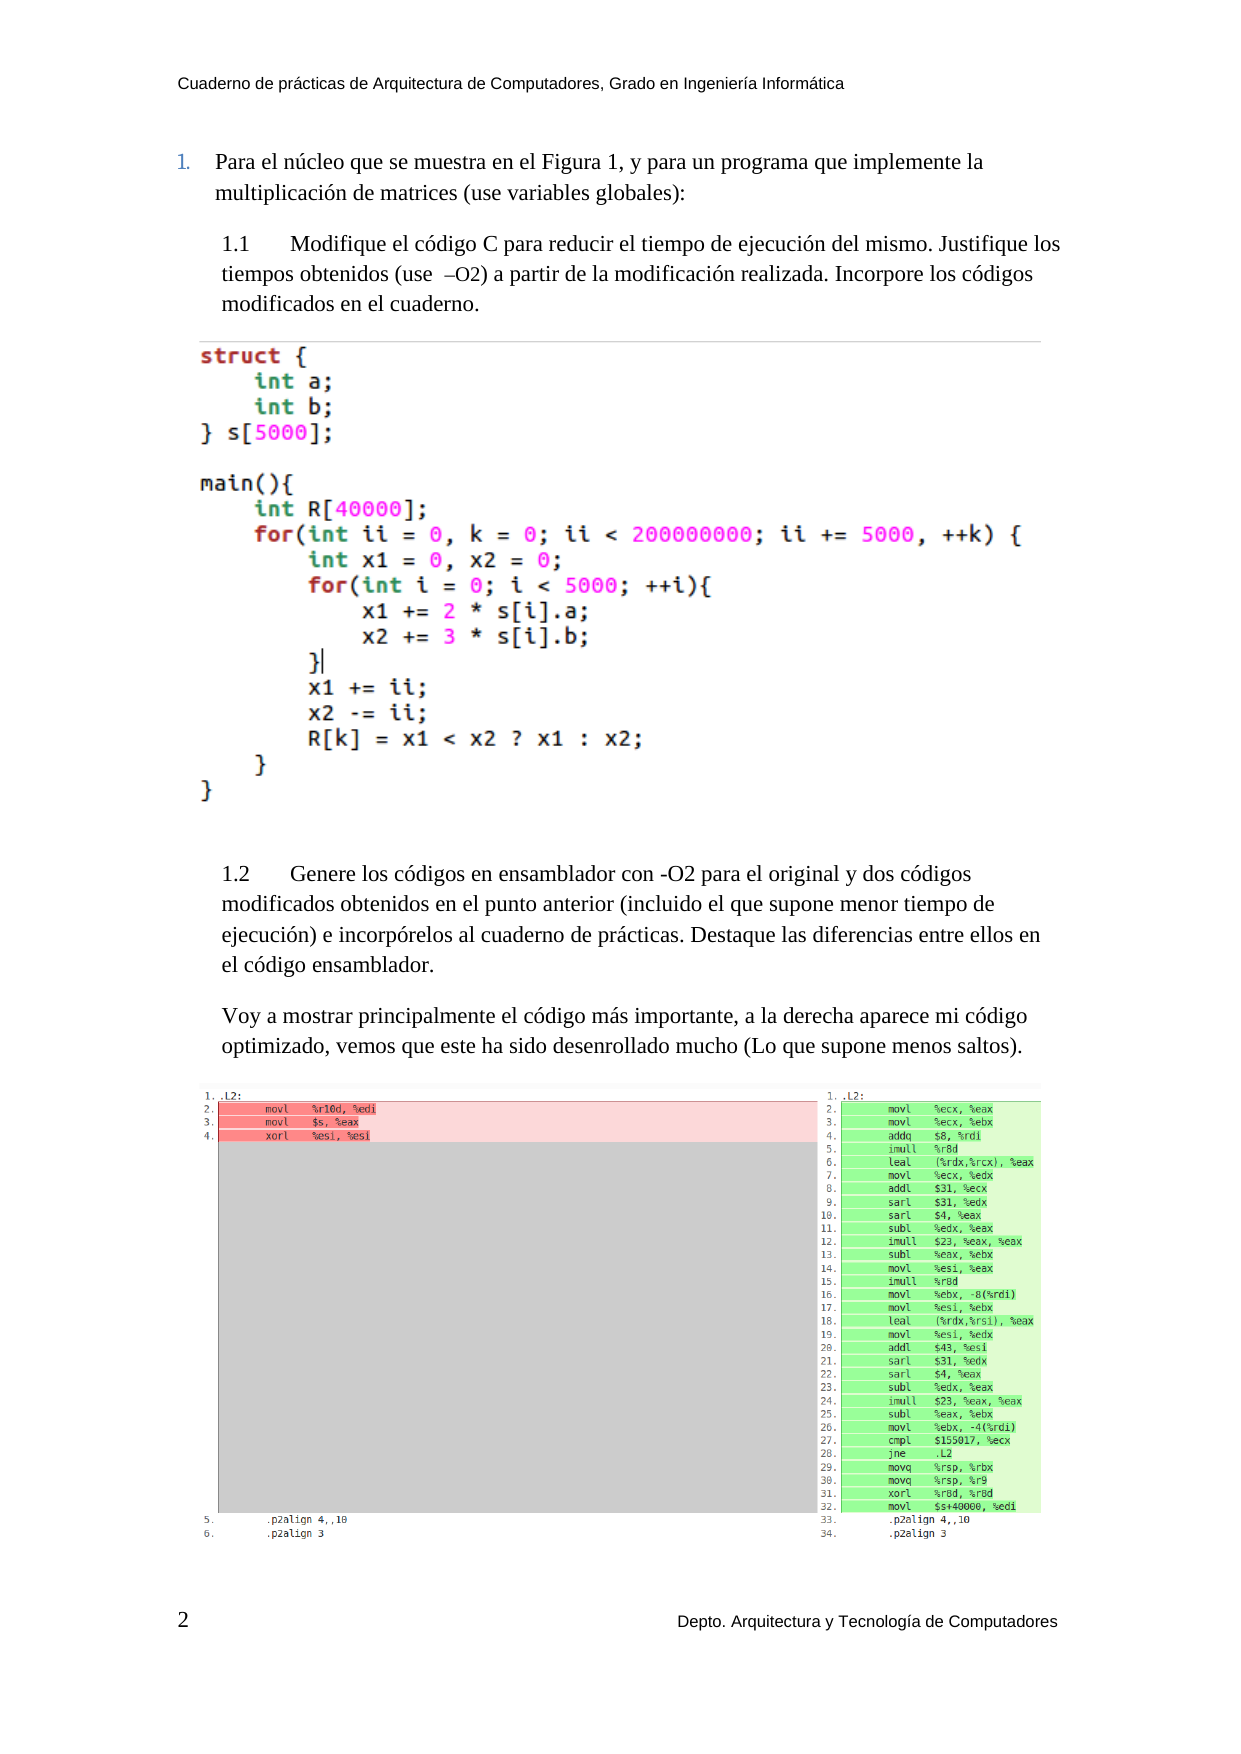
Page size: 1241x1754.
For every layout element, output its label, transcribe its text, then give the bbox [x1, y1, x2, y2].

picture [199, 341, 1041, 806]
list Para el núcleo que se muestra en el Figura 1, y para un programa que implemente la multiplicación de matrices (use variables globales): [177, 148, 1063, 205]
list Voy a mostrar principalmente el código más importante, a la derecha aparece mi código optimizado, vemos que este ha sido desenrollado mucho (Lo que supone menos saltos). [221, 1002, 1063, 1058]
list Genere los códigos en ensamblador con -O2 para el original y dos códigos modificados obtenidos en el punto anterior (incluido el que supone menor tiempo de ejecución) e incorpórelos al cuaderno de prácticas. Destaque las diferencias entre ellos en el código ensamblador. [221, 860, 1063, 977]
picture [199, 1083, 1041, 1541]
list Modifique el código C para reducir el tiempo de ejecución del mismo. Justifique los tiempos obtenidos (use –O2) a partir de la modificación realizada. Incorpore los códigos modificados en el cuaderno. [221, 230, 1063, 316]
